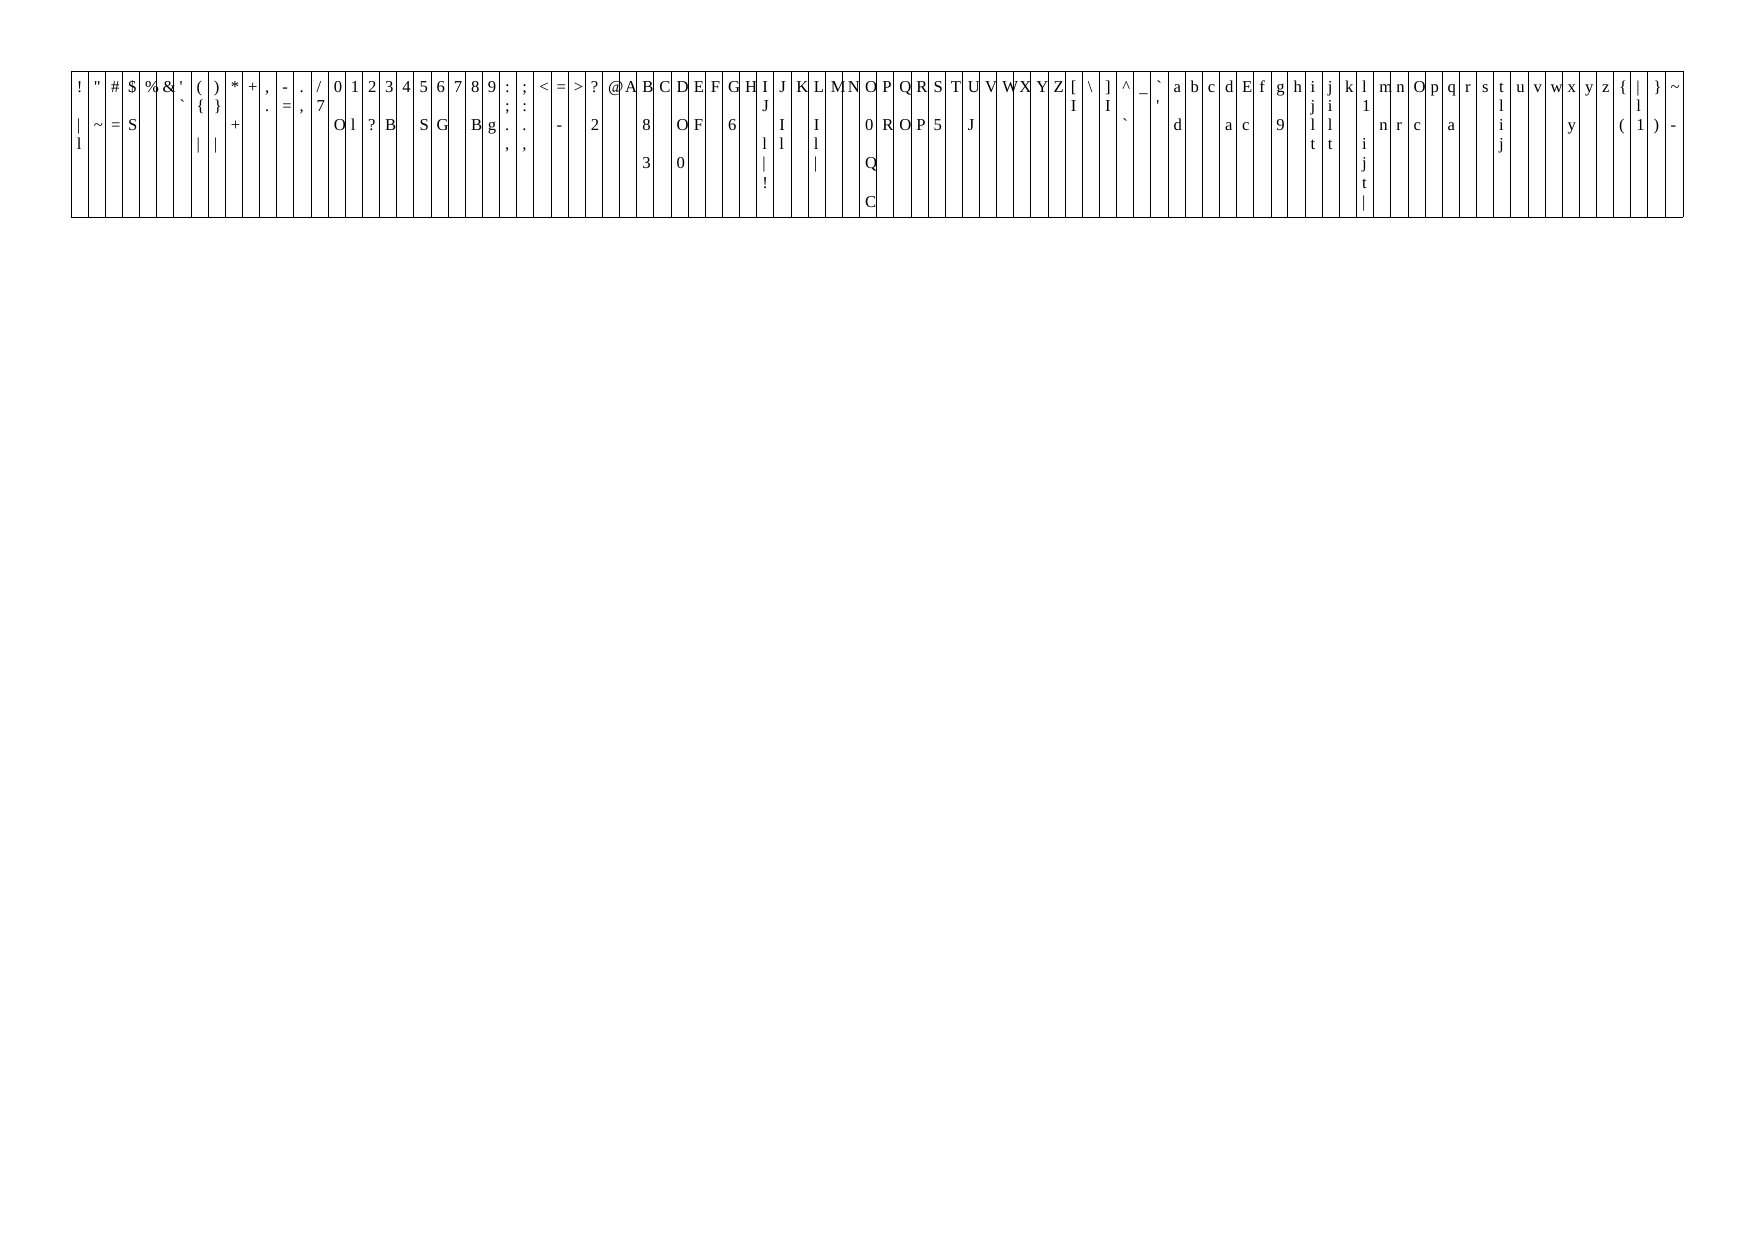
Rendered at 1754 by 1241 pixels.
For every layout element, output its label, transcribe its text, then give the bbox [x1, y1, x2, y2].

table_header ( { | [192, 72, 208, 217]
table_header P R [877, 72, 893, 217]
table_header p [1426, 72, 1442, 217]
table_header * + [226, 72, 242, 217]
table_header n r [1391, 72, 1408, 217]
table_header E c [1237, 72, 1253, 217]
table_header O c [1409, 72, 1425, 217]
table_header 4 [397, 72, 413, 217]
table_header h [1288, 72, 1305, 217]
table_header q a [1443, 72, 1459, 217]
table_header - = [277, 72, 293, 217]
table_header s [1477, 72, 1493, 217]
table_header Z [1049, 72, 1065, 217]
table_header v [1529, 72, 1545, 217]
table_header : ; . , [500, 72, 516, 217]
table_header ] I [1100, 72, 1116, 217]
table_header i j l t [1306, 72, 1322, 217]
table_header Y [1031, 72, 1048, 217]
table_header w [1546, 72, 1562, 217]
table_header D O 0 [672, 72, 688, 217]
table_header 5 S [414, 72, 431, 217]
table_header t l i j [1494, 72, 1510, 217]
table_header \ [1083, 72, 1099, 217]
table_header z [1597, 72, 1613, 217]
table_header / 7 [312, 72, 328, 217]
table_header y [1580, 72, 1596, 217]
table_header S 5 [929, 72, 945, 217]
table_header V [980, 72, 996, 217]
table_header K [792, 72, 808, 217]
table_header ? 2 [586, 72, 602, 217]
table_header 2 ? [363, 72, 379, 217]
table_header 0 O [329, 72, 345, 217]
table_header m n [1374, 72, 1390, 217]
table_header a d [1169, 72, 1185, 217]
table_header R P [912, 72, 928, 217]
table_header . , [294, 72, 311, 217]
table_header { ( [1614, 72, 1630, 217]
table_header 8 B [466, 72, 482, 217]
table_header L I l | [809, 72, 825, 217]
table_header 6 G [432, 72, 448, 217]
table_header d a [1220, 72, 1236, 217]
table_header g 9 [1272, 72, 1287, 217]
table_header 7 [449, 72, 465, 217]
table_header = - [552, 72, 568, 217]
table_header b [1186, 72, 1202, 217]
table_header ) } | [209, 72, 225, 217]
table_header j i l t [1323, 72, 1339, 217]
table_header G 6 [723, 72, 739, 217]
table_header x y [1563, 72, 1579, 217]
table_header $ S [123, 72, 139, 217]
table_header [ I [1066, 72, 1082, 217]
table_header A [620, 72, 636, 217]
table_header B 8 3 [637, 72, 653, 217]
table_header | l 1 [1631, 72, 1647, 217]
table_header ' ` [174, 72, 191, 217]
table_header f [1254, 72, 1271, 217]
table_header % [140, 72, 156, 217]
table_header H [740, 72, 756, 217]
table_header ^ ` [1117, 72, 1133, 217]
table_header E F [689, 72, 705, 217]
table_header ! | l [72, 72, 88, 217]
table_header k [1340, 72, 1356, 217]
table_header + [243, 72, 259, 217]
table_header T [946, 72, 962, 217]
table_header X [1014, 72, 1030, 217]
table_header 1 l [346, 72, 362, 217]
table_header 3 B [380, 72, 396, 217]
table_header ; : . , [517, 72, 533, 217]
table_header C [654, 72, 671, 217]
table_header # = [106, 72, 122, 217]
table_header F [706, 72, 722, 217]
table_header u [1511, 72, 1528, 217]
table_header c [1203, 72, 1219, 217]
table_header r [1460, 72, 1476, 217]
table_header N [843, 72, 859, 217]
table_header ` ' [1151, 72, 1168, 217]
table_header _ [1134, 72, 1150, 217]
table_header > [569, 72, 585, 217]
table_header ~ - [1666, 72, 1683, 217]
table_header " ~ [89, 72, 105, 217]
table_header & [157, 72, 173, 217]
table_header l 1 i jt| [1357, 72, 1373, 217]
table_header Q O [894, 72, 911, 217]
table_header J I l [774, 72, 791, 217]
table_header } ) [1648, 72, 1665, 217]
table_header @ [603, 72, 619, 217]
table_header I J l | ! [757, 72, 773, 217]
table_header < [534, 72, 551, 217]
table_header , . [260, 72, 276, 217]
table_header W [997, 72, 1013, 217]
table_header 9 g [483, 72, 499, 217]
table_header M [826, 72, 842, 217]
table_header U J [963, 72, 979, 217]
table_header O 0 Q C [860, 72, 876, 217]
